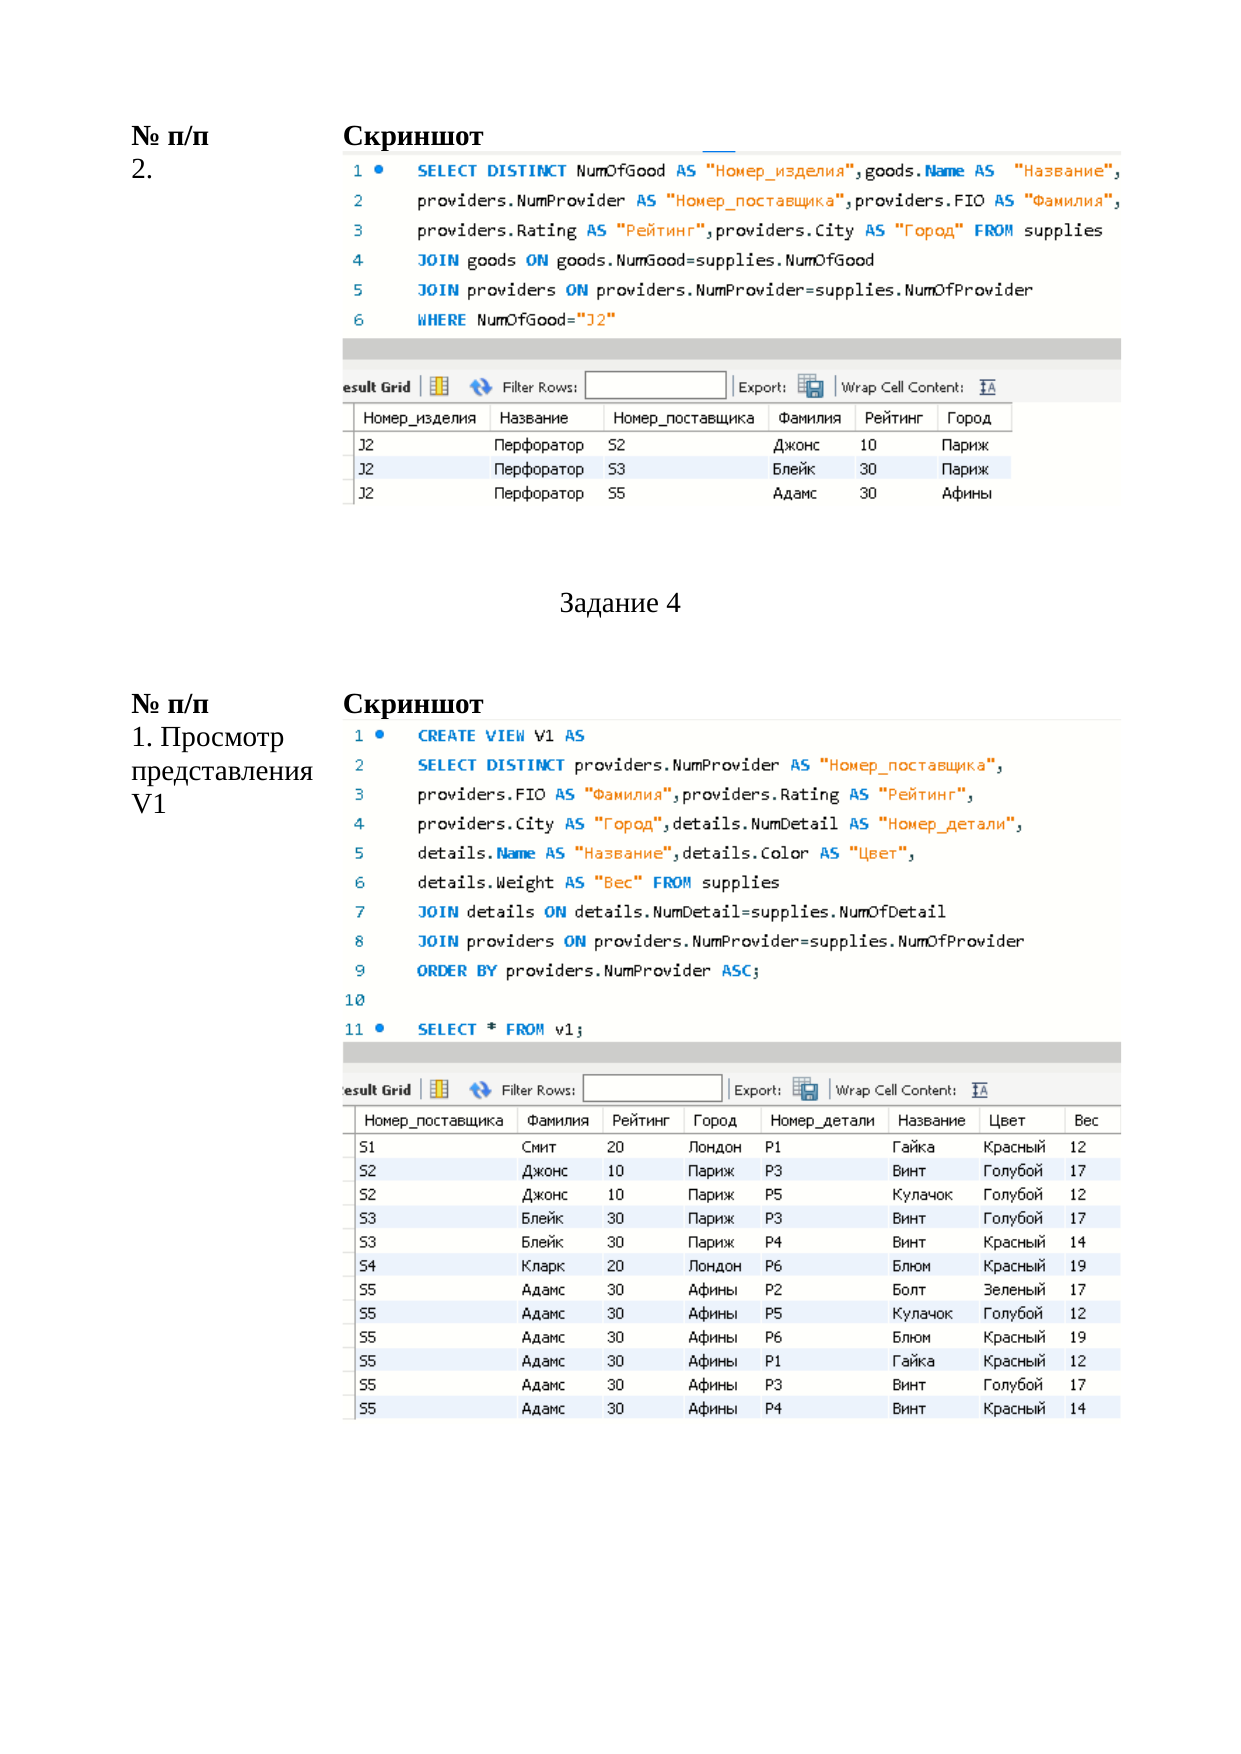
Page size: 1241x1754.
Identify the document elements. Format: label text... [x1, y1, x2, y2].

table_header Скриншот [330, 686, 1122, 719]
table_cell [330, 152, 1122, 535]
table_cell 1. Просмотр представления V1 [118, 719, 330, 1452]
table_header № п/п [118, 118, 330, 152]
table_header № п/п [118, 686, 330, 719]
picture [342, 719, 1122, 1424]
table_cell 2. [118, 152, 330, 535]
table_cell [330, 719, 1122, 1452]
table_header Скриншот [330, 118, 1122, 152]
picture [342, 151, 1122, 506]
text Задание 4 [118, 585, 1122, 619]
